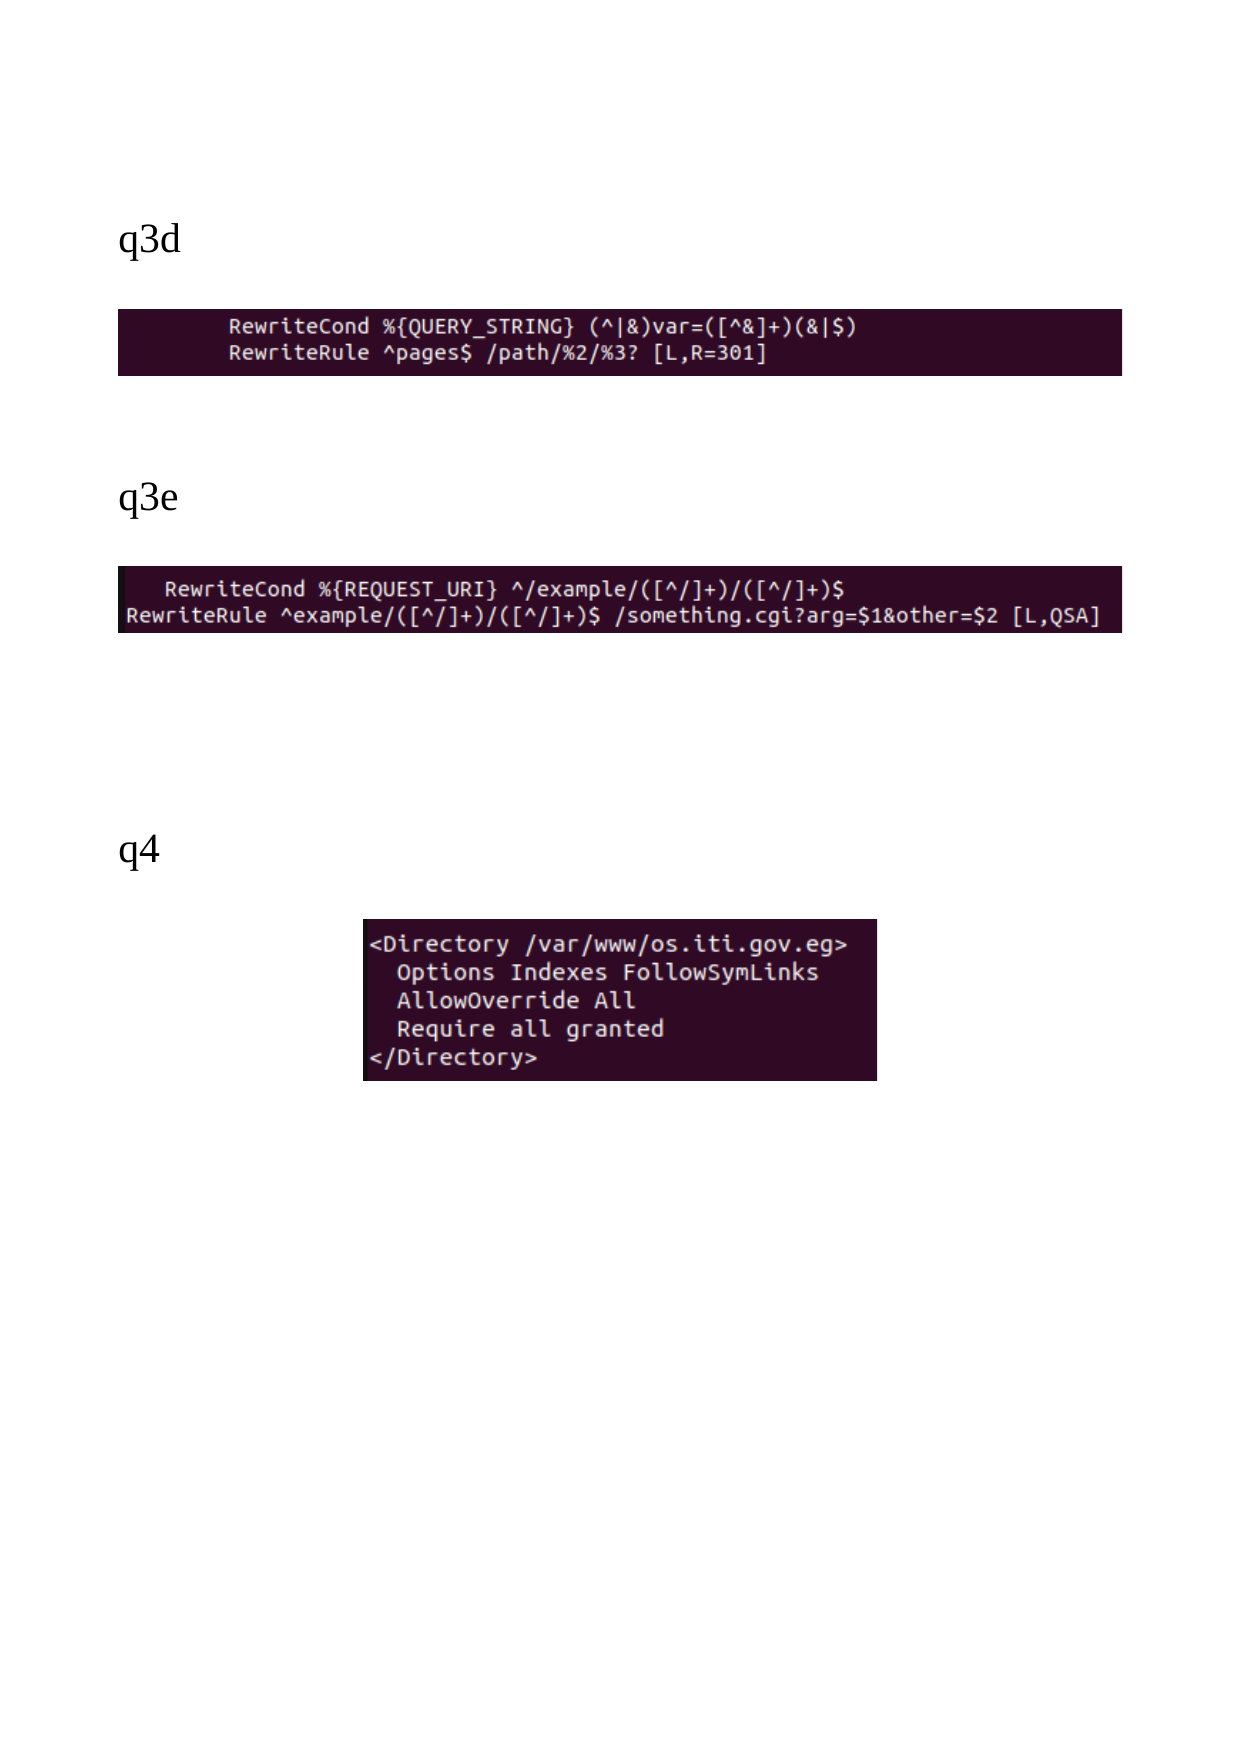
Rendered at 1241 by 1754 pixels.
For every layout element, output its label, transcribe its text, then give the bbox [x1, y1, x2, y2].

text q3e [118, 471, 1122, 519]
picture [118, 566, 1123, 633]
picture [118, 309, 1123, 376]
picture [363, 919, 878, 1081]
text q4 [118, 824, 1122, 872]
text q3d [118, 214, 1122, 262]
